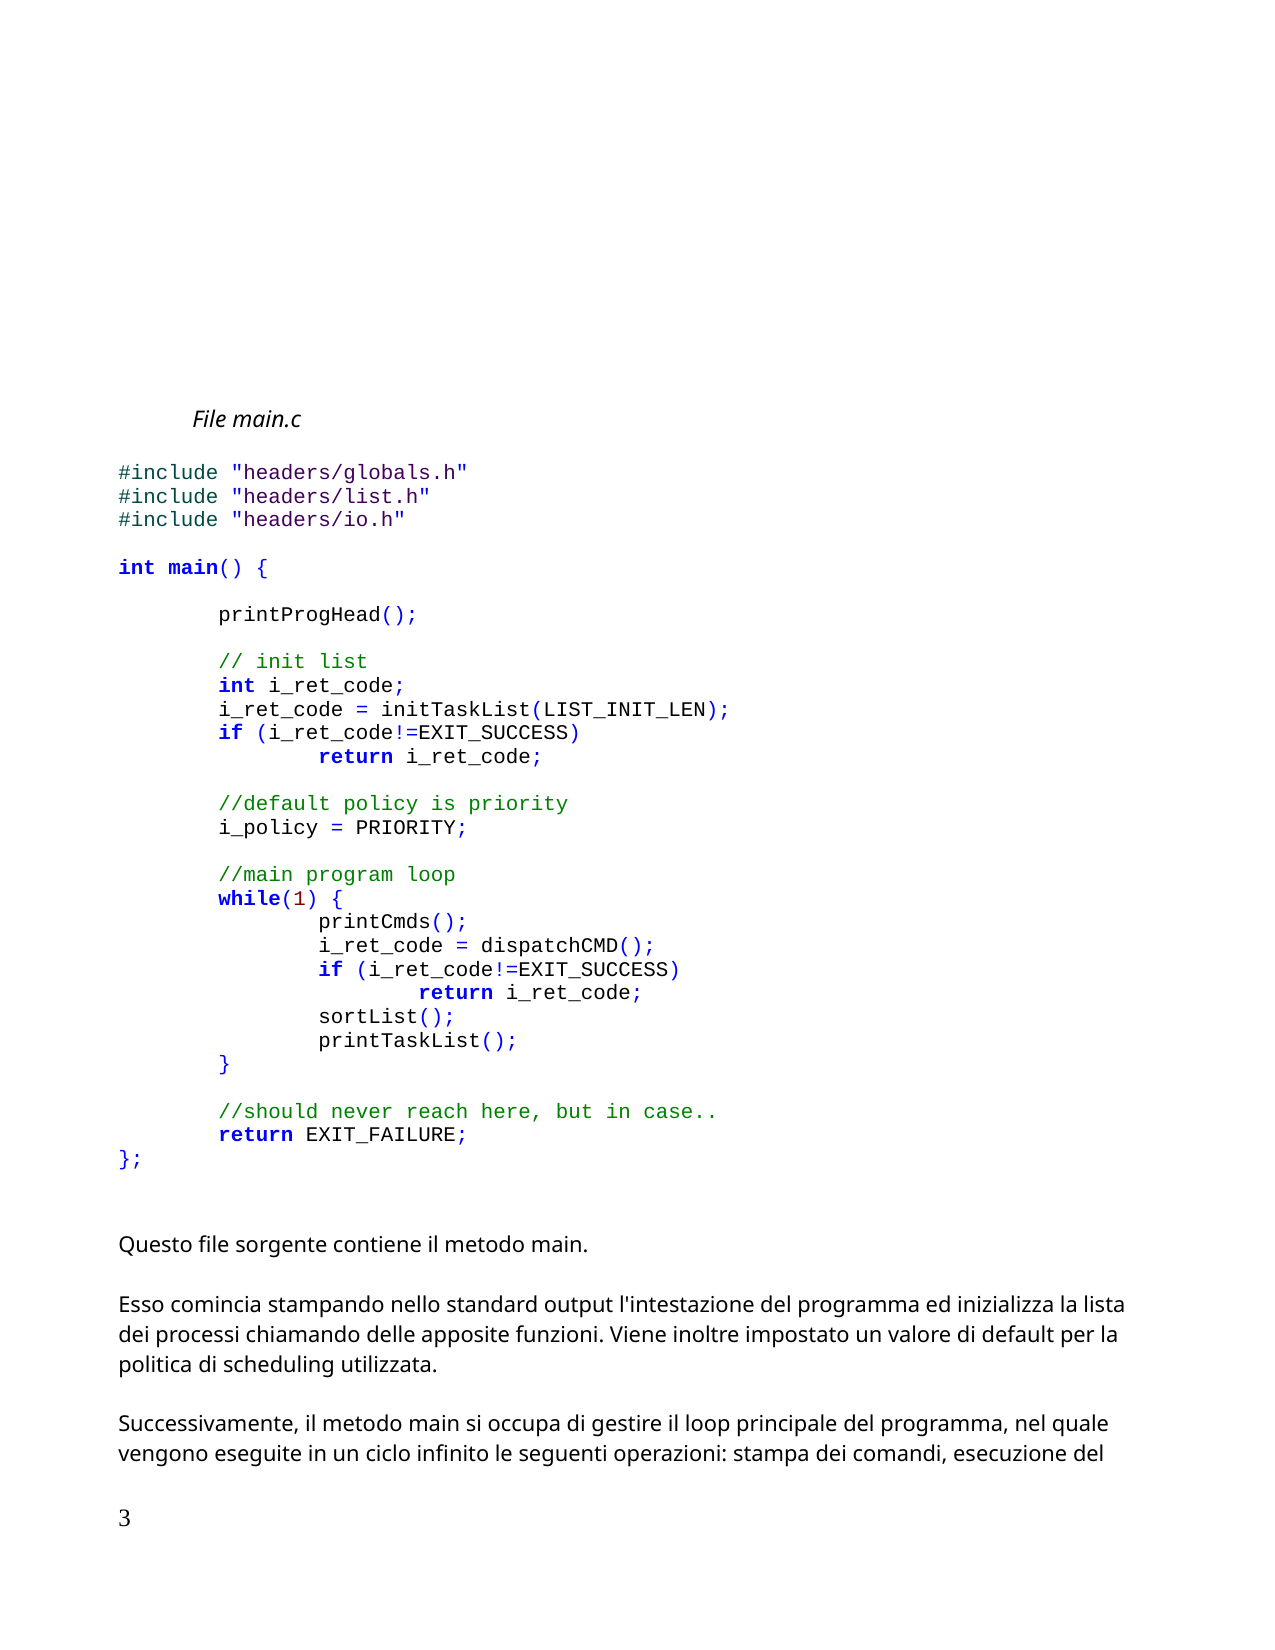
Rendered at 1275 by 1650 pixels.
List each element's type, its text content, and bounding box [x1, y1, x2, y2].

text Successivamente, il metodo main si occupa di gestire il loop principale del programma, nel quale vengono eseguite in un ciclo infinito le seguenti operazioni: stampa dei comandi, esecuzione del [118, 1408, 1157, 1468]
text if (i_ret_code!=EXIT_SUCCESS) [118, 722, 1157, 746]
text printTaskList(); [118, 1030, 1157, 1053]
text #include "headers/io.h" [118, 509, 1157, 533]
text if (i_ret_code!=EXIT_SUCCESS) [118, 959, 1157, 982]
text sortList(); [118, 1006, 1157, 1030]
text Esso comincia stampando nello standard output l'intestazione del programma ed inizializza la lista dei processi chiamando delle apposite funzioni. Viene inoltre impostato un valore di default per la politica di scheduling utilizzata. [118, 1289, 1157, 1378]
text // init list [118, 651, 1157, 675]
text return i_ret_code; [118, 982, 1157, 1006]
text Questo file sorgente contiene il metodo main. [118, 1229, 1157, 1259]
text } [118, 1053, 1157, 1077]
text while(1) { [118, 888, 1157, 911]
text //should never reach here, but in case.. [118, 1101, 1157, 1124]
text #include "headers/list.h" [118, 486, 1157, 509]
text int i_ret_code; [118, 675, 1157, 699]
text return EXIT_FAILURE; [118, 1124, 1157, 1148]
text int main() { [118, 557, 1157, 580]
text //default policy is priority [118, 793, 1157, 817]
text printProgHead(); [118, 604, 1157, 628]
text return i_ret_code; [118, 746, 1157, 769]
text File main.c [118, 402, 1157, 434]
text i_policy = PRIORITY; [118, 817, 1157, 841]
text printCmds(); [118, 911, 1157, 935]
text }; [118, 1148, 1157, 1172]
text //main program loop [118, 864, 1157, 888]
text #include "headers/globals.h" [118, 462, 1157, 486]
text i_ret_code = dispatchCMD(); [118, 935, 1157, 959]
text i_ret_code = initTaskList(LIST_INIT_LEN); [118, 699, 1157, 722]
